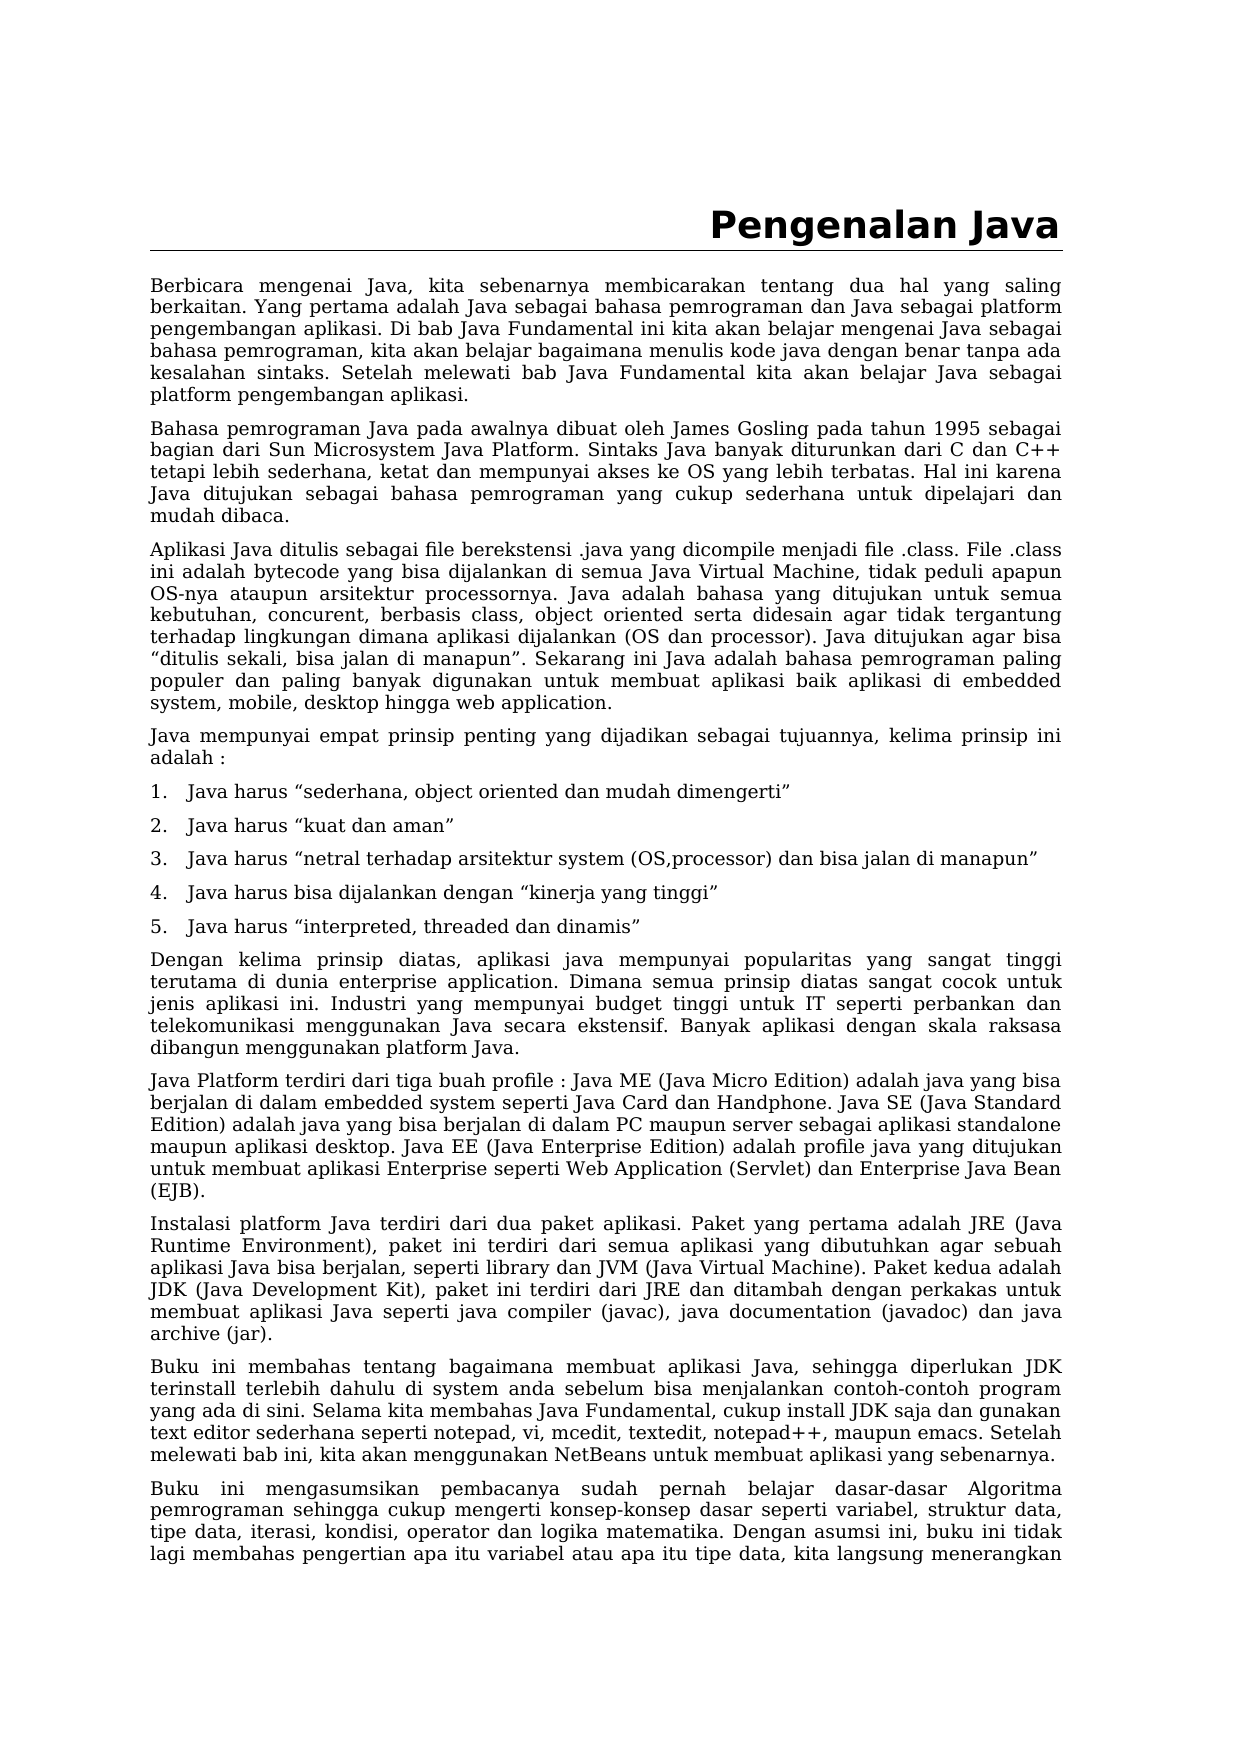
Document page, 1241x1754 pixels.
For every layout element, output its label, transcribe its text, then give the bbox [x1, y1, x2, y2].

subtitle Pengenalan Java [150, 201, 1063, 250]
text Java Platform terdiri dari tiga buah profile : Java ME (Java Micro Edition) adalah java yang bisa berjalan di dalam embedded system seperti Java Card dan Handphone. Java SE (Java Standard Edition) adalah java yang bisa berjalan di dalam PC maupun server sebagai aplikasi standalone maupun aplikasi desktop. Java EE (Java Enterprise Edition) adalah profile java yang ditujukan untuk membuat aplikasi Enterprise seperti Web Application (Servlet) dan Enterprise Java Bean (EJB). [150, 1070, 1063, 1202]
list Java harus “kuat dan aman” [150, 815, 1063, 837]
list Java harus “interpreted, threaded dan dinamis” [150, 916, 1063, 937]
text Berbicara mengenai Java, kita sebenarnya membicarakan tentang dua hal yang saling berkaitan. Yang pertama adalah Java sebagai bahasa pemrograman dan Java sebagai platform pengembangan aplikasi. Di bab Java Fundamental ini kita akan belajar mengenai Java sebagai bahasa pemrograman, kita akan belajar bagaimana menulis kode java dengan benar tanpa ada kesalahan sintaks. Setelah melewati bab Java Fundamental kita akan belajar Java sebagai platform pengembangan aplikasi. [150, 274, 1063, 406]
text Aplikasi Java ditulis sebagai file berekstensi .java yang dicompile menjadi file .class. File .class ini adalah bytecode yang bisa dijalankan di semua Java Virtual Machine, tidak peduli apapun OS-nya ataupun arsitektur processornya. Java adalah bahasa yang ditujukan untuk semua kebutuhan, concurent, berbasis class, object oriented serta didesain agar tidak tergantung terhadap lingkungan dimana aplikasi dijalankan (OS dan processor). Java ditujukan agar bisa “ditulis sekali, bisa jalan di manapun”. Sekarang ini Java adalah bahasa pemrograman paling populer dan paling banyak digunakan untuk membuat aplikasi baik aplikasi di embedded system, mobile, desktop hingga web application. [150, 539, 1063, 714]
text Java mempunyai empat prinsip penting yang dijadikan sebagai tujuannya, kelima prinsip ini adalah : [150, 726, 1063, 769]
list Java harus “sederhana, object oriented dan mudah dimengerti” [150, 781, 1063, 803]
text Buku ini mengasumsikan pembacanya sudah pernah belajar dasar-dasar Algoritma pemrograman sehingga cukup mengerti konsep-konsep dasar seperti variabel, struktur data, tipe data, iterasi, kondisi, operator dan logika matematika. Dengan asumsi ini, buku ini tidak lagi membahas pengertian apa itu variabel atau apa itu tipe data, kita langsung menerangkan [150, 1478, 1063, 1565]
text Buku ini membahas tentang bagaimana membuat aplikasi Java, sehingga diperlukan JDK terinstall terlebih dahulu di system anda sebelum bisa menjalankan contoh-contoh program yang ada di sini. Selama kita membahas Java Fundamental, cukup install JDK saja dan gunakan text editor sederhana seperti notepad, vi, mcedit, textedit, notepad++, maupun emacs. Setelah melewati bab ini, kita akan menggunakan NetBeans untuk membuat aplikasi yang sebenarnya. [150, 1356, 1063, 1466]
text Instalasi platform Java terdiri dari dua paket aplikasi. Paket yang pertama adalah JRE (Java Runtime Environment), paket ini terdiri dari semua aplikasi yang dibutuhkan agar sebuah aplikasi Java bisa berjalan, seperti library dan JVM (Java Virtual Machine). Paket kedua adalah JDK (Java Development Kit), paket ini terdiri dari JRE dan ditambah dengan perkakas untuk membuat aplikasi Java seperti java compiler (javac), java documentation (javadoc) dan java archive (jar). [150, 1213, 1063, 1345]
list Java harus bisa dijalankan dengan “kinerja yang tinggi” [150, 882, 1063, 904]
text Dengan kelima prinsip diatas, aplikasi java mempunyai popularitas yang sangat tinggi terutama di dunia enterprise application. Dimana semua prinsip diatas sangat cocok untuk jenis aplikasi ini. Industri yang mempunyai budget tinggi untuk IT seperti perbankan dan telekomunikasi menggunakan Java secara ekstensif. Banyak aplikasi dengan skala raksasa dibangun menggunakan platform Java. [150, 949, 1063, 1059]
text Bahasa pemrograman Java pada awalnya dibuat oleh James Gosling pada tahun 1995 sebagai bagian dari Sun Microsystem Java Platform. Sintaks Java banyak diturunkan dari C dan C++ tetapi lebih sederhana, ketat dan mempunyai akses ke OS yang lebih terbatas. Hal ini karena Java ditujukan sebagai bahasa pemrograman yang cukup sederhana untuk dipelajari dan mudah dibaca. [150, 418, 1063, 527]
list Java harus “netral terhadap arsitektur system (OS,processor) dan bisa jalan di manapun” [150, 848, 1063, 870]
